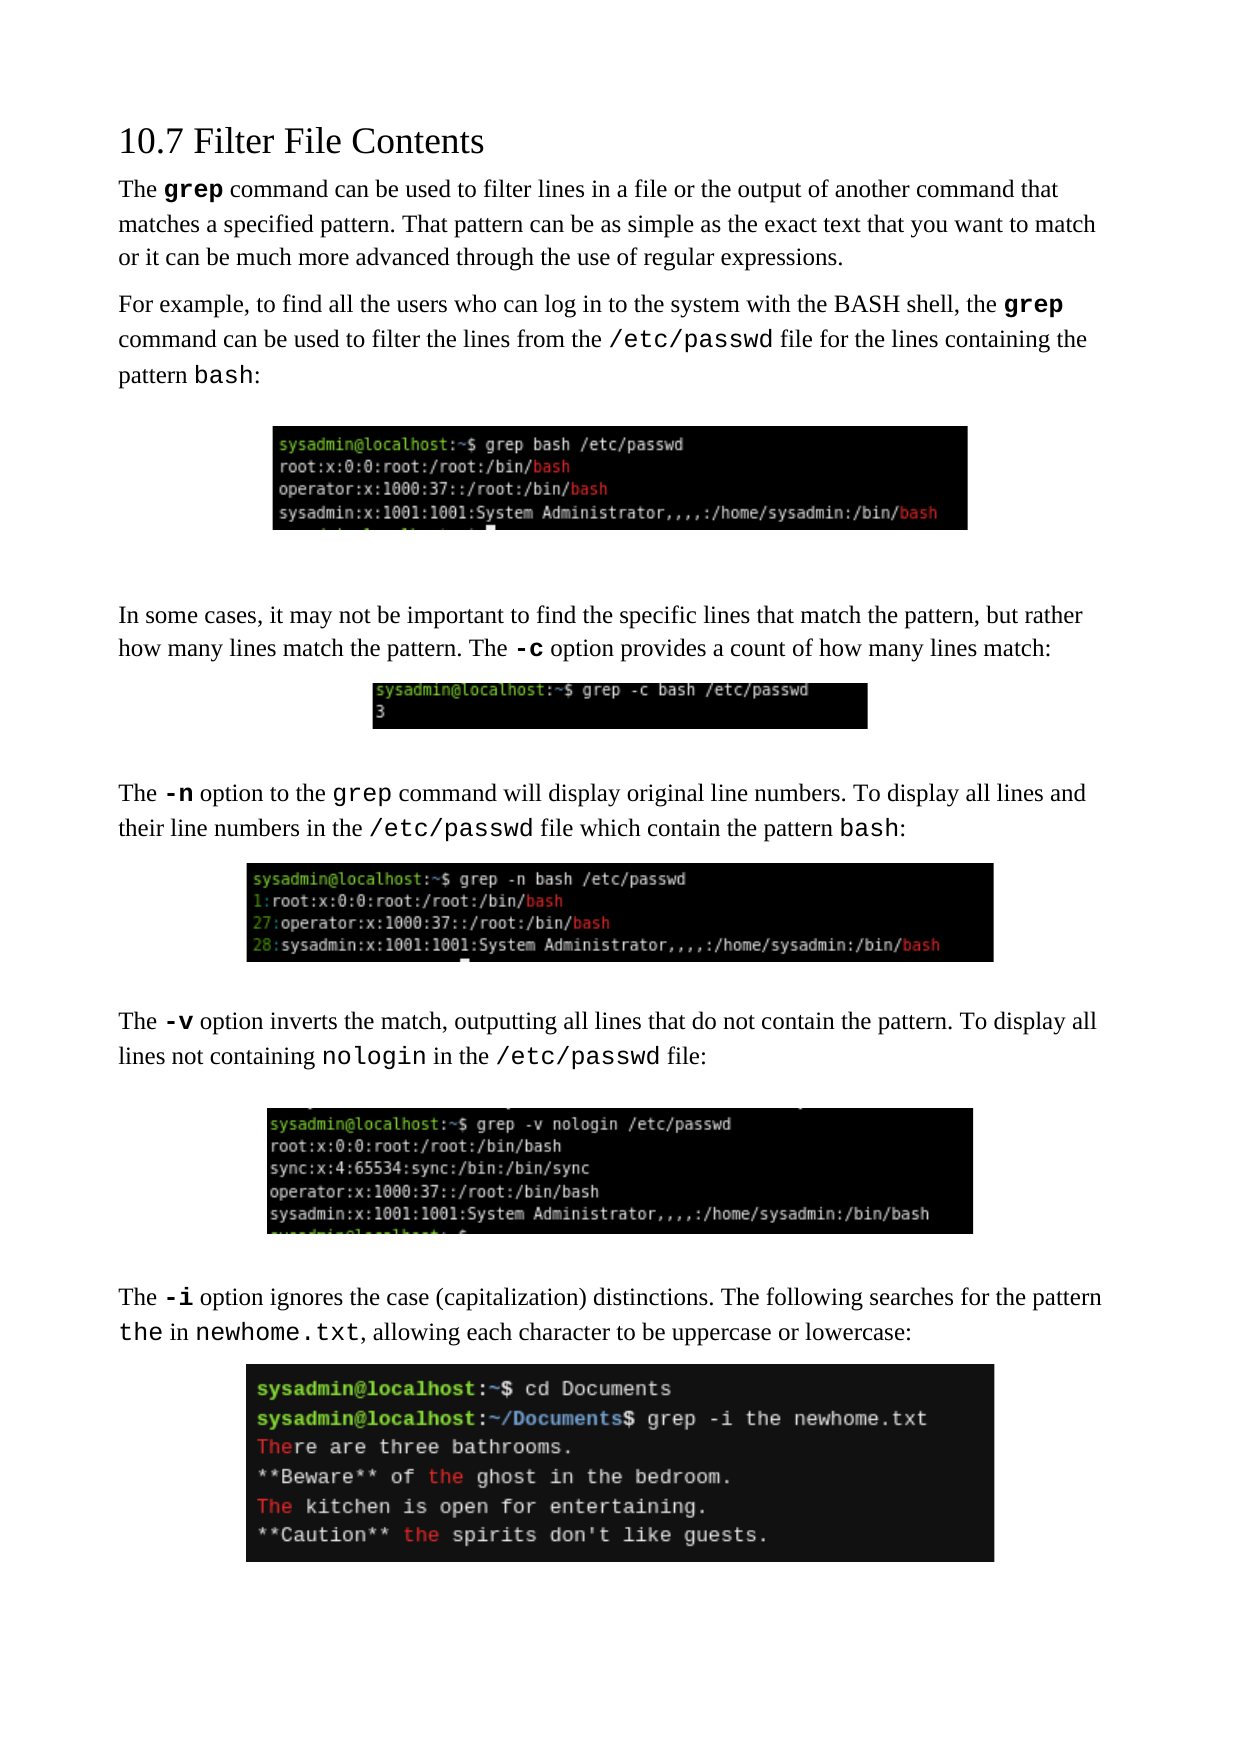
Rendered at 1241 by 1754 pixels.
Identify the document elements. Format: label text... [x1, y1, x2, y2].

text The -v option inverts the match, outputting all lines that do not contain the pattern. To display all lines not containing nologin in the /etc/passwd file: [118, 1006, 1122, 1072]
text In some cases, it may not be important to find the specific lines that match the pattern, but rather how many lines match the pattern. The -c option provides a count of how many lines match: [118, 600, 1122, 664]
picture [272, 426, 968, 530]
picture [267, 1108, 974, 1234]
picture [246, 863, 994, 962]
subtitle 10.7 Filter File Contents [118, 118, 1122, 161]
text For example, to find all the users who can log in to the system with the BASH shell, the grep command can be used to filter the lines from the /etc/passwd file for the lines containing the pattern bash: [118, 289, 1122, 391]
text The grep command can be used to filter lines in a file or the output of another command that matches a specified pattern. That pattern can be as simple as the exact text that you want to match or it can be much more advanced through the use of regular expressions. [118, 174, 1122, 271]
text The -n option to the grep command will display original line numbers. To display all lines and their line numbers in the /etc/passwd file which contain the pattern bash: [118, 778, 1122, 844]
picture [372, 683, 868, 729]
picture [246, 1364, 995, 1562]
text The -i option ignores the case (capitalization) distinctions. The following searches for the pattern the in newhome.txt, allowing each character to be uppercase or lowercase: [118, 1282, 1122, 1348]
